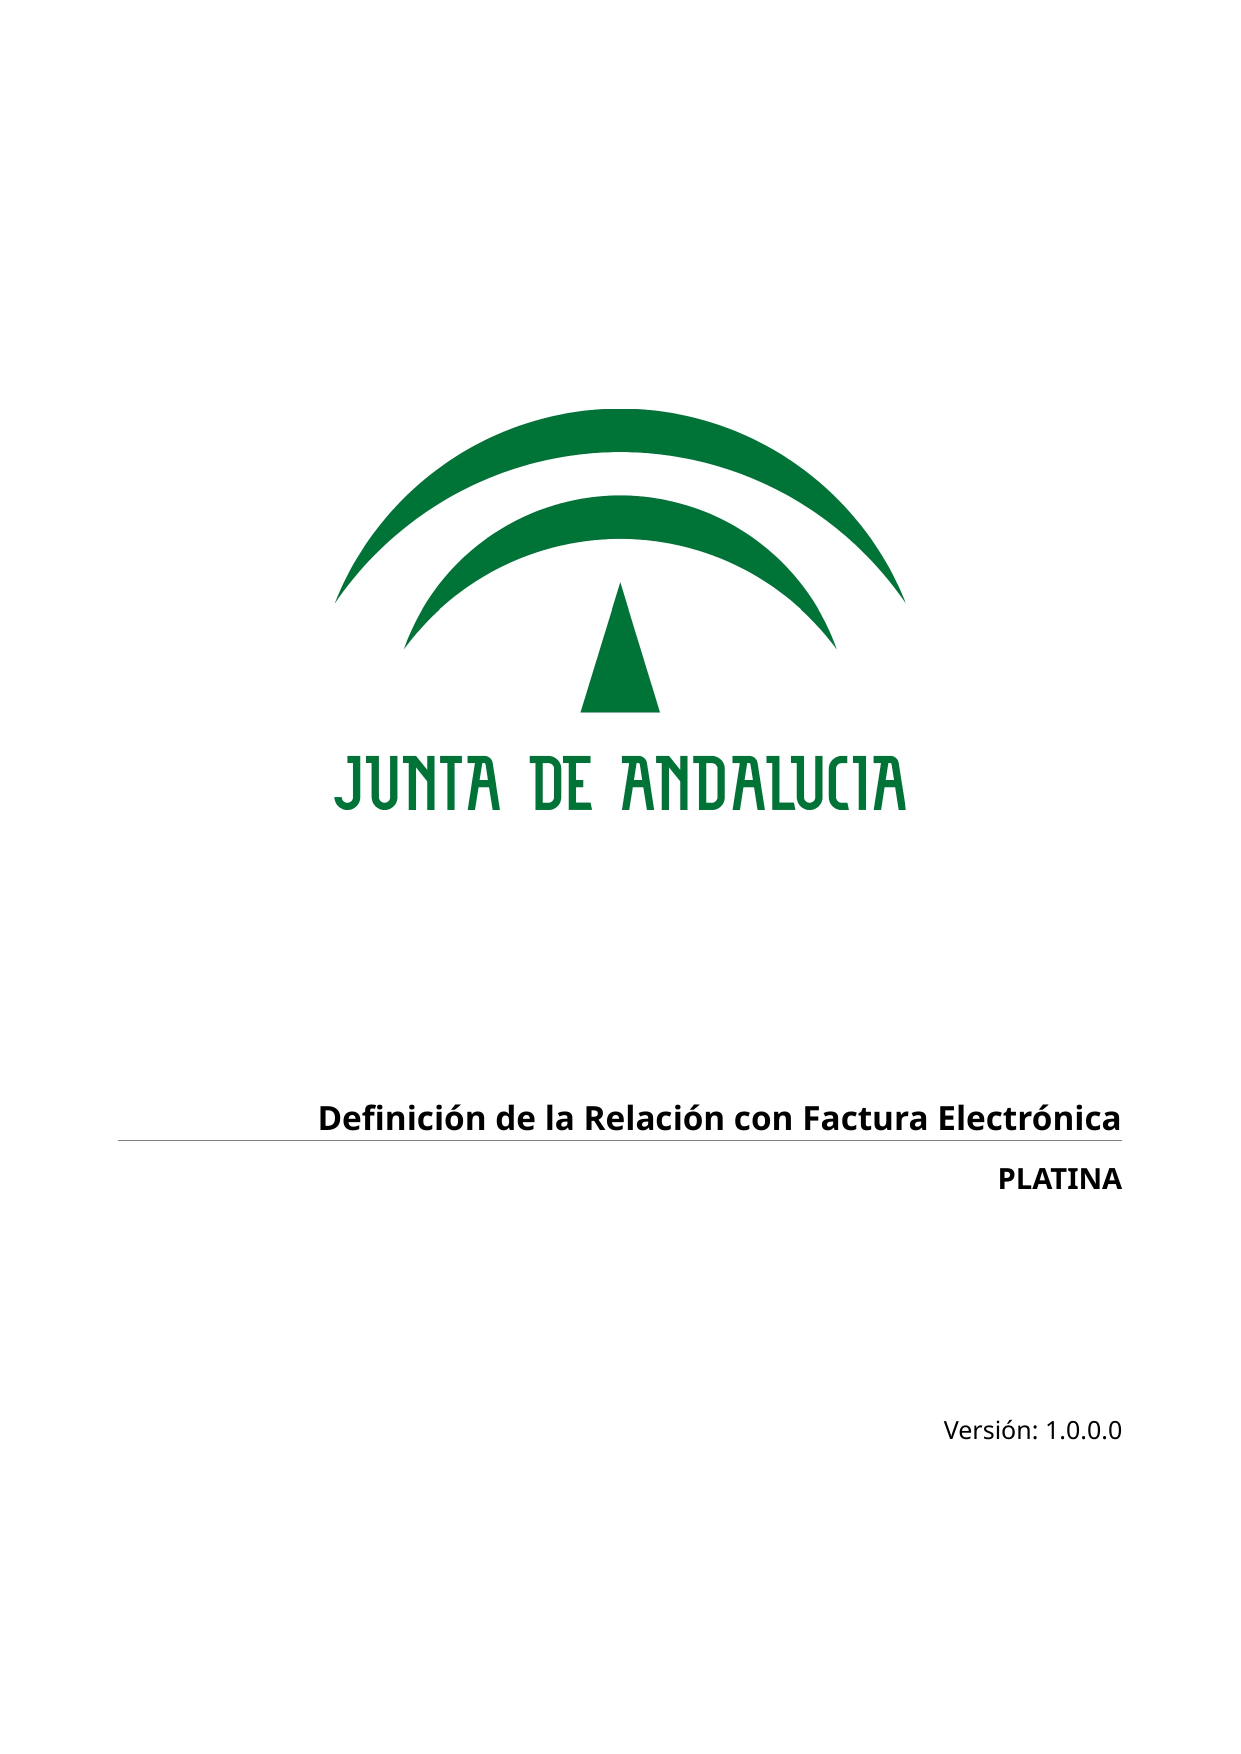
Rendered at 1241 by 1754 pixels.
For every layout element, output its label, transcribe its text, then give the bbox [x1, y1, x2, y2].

text Versión: 1.0.0.0 [118, 1413, 1122, 1447]
text Definición de la Relación con Factura Electrónica [118, 1094, 1122, 1140]
title PLATINA [118, 1158, 1122, 1198]
picture [334, 409, 906, 810]
